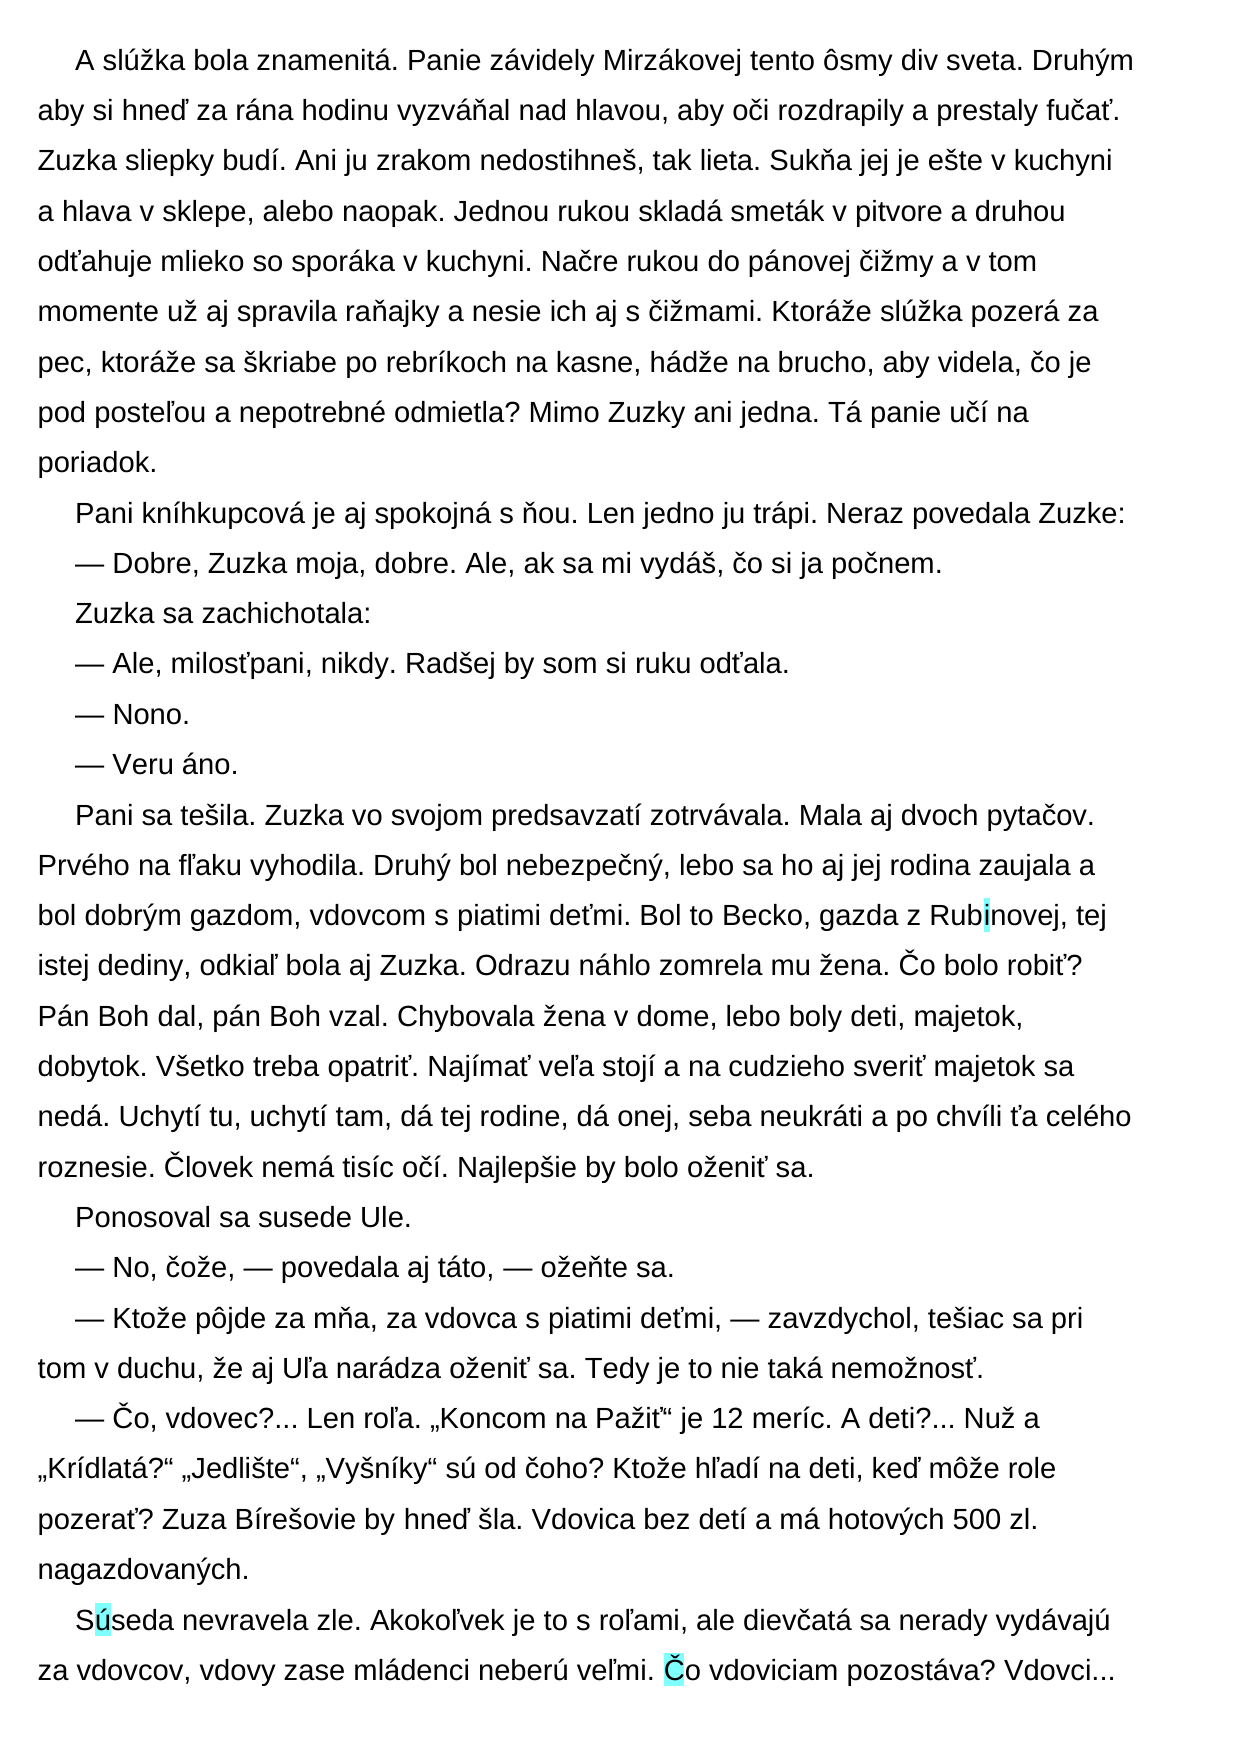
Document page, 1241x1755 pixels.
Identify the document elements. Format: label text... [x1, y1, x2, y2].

text — No, čože, — povedala aj táto, — ožeňte sa. [37, 1250, 1136, 1284]
text — Čo, vdovec?... Len roľa. „Koncom na Pažiť“ je 12 meríc. A deti?... Nuž a „Krídlatá?“ „Jedlište“, „Vyšníky“ sú od čoho? Ktože hľadí na deti, keď môže role pozerať? Zuza Bírešovie by hneď šla. Vdovica bez detí a má hotových 500 zl. nagazdovaných. [37, 1401, 1136, 1586]
text — Veru áno. [37, 747, 1136, 781]
text — Ale, milosťpani, nikdy. Radšej by som si ruku odťala. [37, 647, 1136, 680]
text Súseda nevravela zle. Akokoľvek je to s roľami, ale dievčatá sa nerady vydávajú za vdovcov, vdovy zase mládenci neberú veľmi. Čo vdoviciam pozo­stáva? Vdovci... [37, 1602, 1136, 1686]
text Zuzka sa zachichotala: [37, 596, 1136, 630]
text Pani kníhkupcová je aj spokojná s ňou. Len jedno ju trápi. Neraz povedala Zuzke: [37, 496, 1136, 529]
text — Dobre, Zuzka moja, dobre. Ale, ak sa mi vydáš, čo si ja počnem. [37, 546, 1136, 579]
text Pani sa tešila. Zuzka vo svojom predsavzatí zotrvávala. Mala aj dvoch pytačov. Prvého na fľaku vyhodila. Druhý bol nebezpečný, lebo sa ho aj jej rodina zaujala a bol dobrým gazdom, vdovcom s piatimi deťmi. Bol to Becko, gazda z Rubinovej, tej istej dediny, odkiaľ bola aj Zuzka. Odrazu ná­hlo zomrela mu žena. Čo bolo robiť? Pán Boh dal, pán Boh vzal. Chybovala žena v dome, lebo boly deti, majetok, dobytok. Všetko treba opatriť. Najímať veľa stojí a na cudzieho sveriť majetok sa nedá. Uchytí tu, uchytí tam, dá tej rodine, dá onej, seba neukráti a po chvíli ťa celého roznesie. Člo­vek nemá tisíc očí. Najlepšie by bolo oženiť sa. [37, 797, 1136, 1183]
text — Ktože pôjde za mňa, za vdovca s piatimi deťmi, — zavzdychol, tešiac sa pri tom v duchu, že aj Uľa narádza oženiť sa. Tedy je to nie taká nemožnosť. [37, 1301, 1136, 1384]
text A slúžka bola znamenitá. Panie závidely Mirzákovej tento ôsmy div sveta. Druhým aby si hneď za rána hodinu vyzváňal nad hlavou, aby oči rozdrapily a prestaly fučať. Zuzka sliepky budí. Ani ju zrakom nedostihneš, tak lieta. Sukňa jej je ešte v kuchyni a hlava v sklepe, alebo naopak. Jednou rukou skladá smeták v pitvore a druhou odťahuje mlieko so sporáka v kuchyni. Načre rukou do pá­novej čižmy a v tom momente už aj spravila ra­ňajky a nesie ich aj s čižmami. Ktoráže slúžka pozerá za pec, ktoráže sa škriabe po rebríkoch na kasne, hádže na brucho, aby videla, čo je pod posteľou a nepotrebné odmietla? Mimo Zuzky ani jedna. Tá panie učí na poriadok. [37, 43, 1136, 479]
text Ponosoval sa susede Ule. [37, 1200, 1136, 1233]
text — Nono. [37, 697, 1136, 730]
